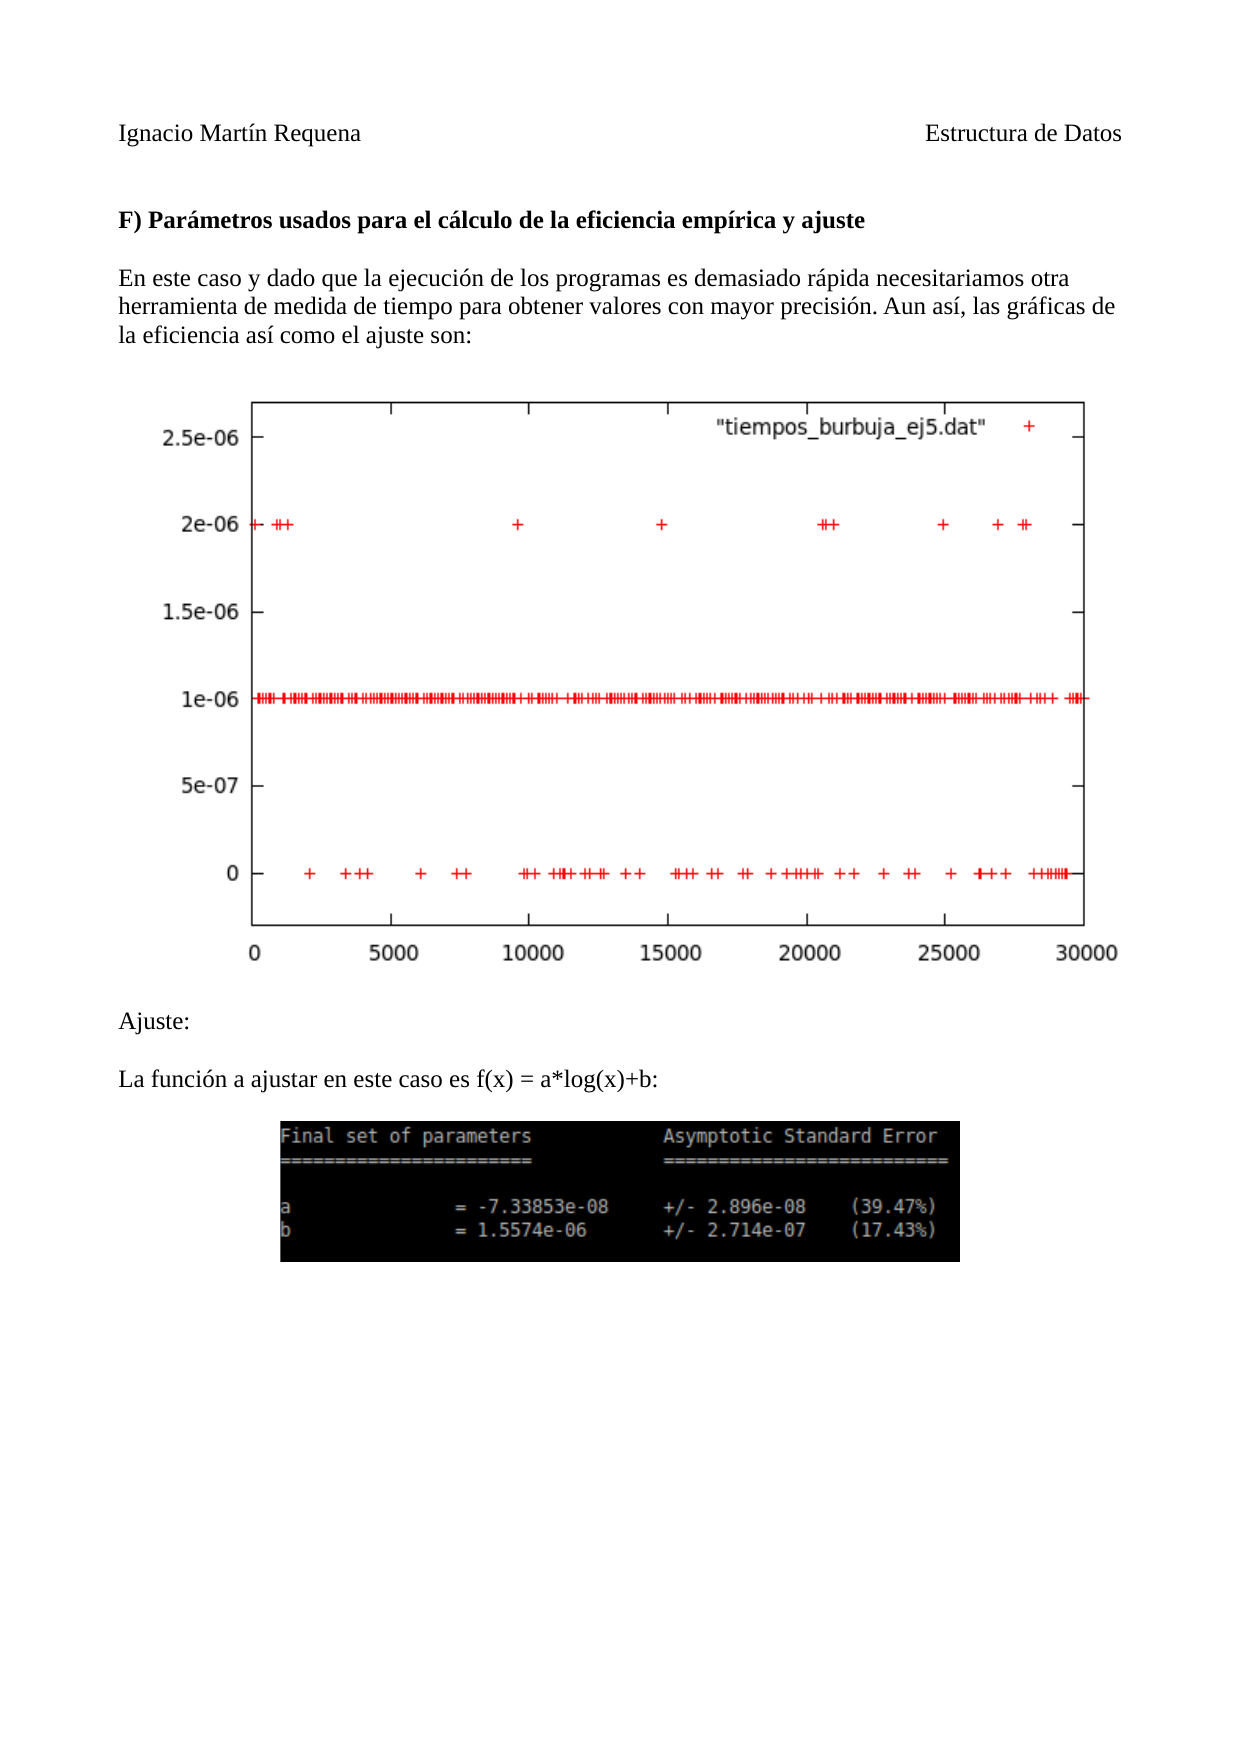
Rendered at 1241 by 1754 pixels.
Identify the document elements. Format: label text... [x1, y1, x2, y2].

text La función a ajustar en este caso es f(x) = a*log(x)+b: [118, 1064, 1122, 1093]
text En este caso y dado que la ejecución de los programas es demasiado rápida necesitariamos otra herramienta de medida de tiempo para obtener valores con mayor precisión. Aun así, las gráficas de la eficiencia así como el ajuste son: [118, 263, 1122, 349]
text Ajuste: [118, 1006, 1122, 1035]
picture [280, 1121, 960, 1262]
picture [120, 377, 1121, 978]
text F) Parámetros usados para el cálculo de la eficiencia empírica y ajuste [118, 205, 1122, 234]
